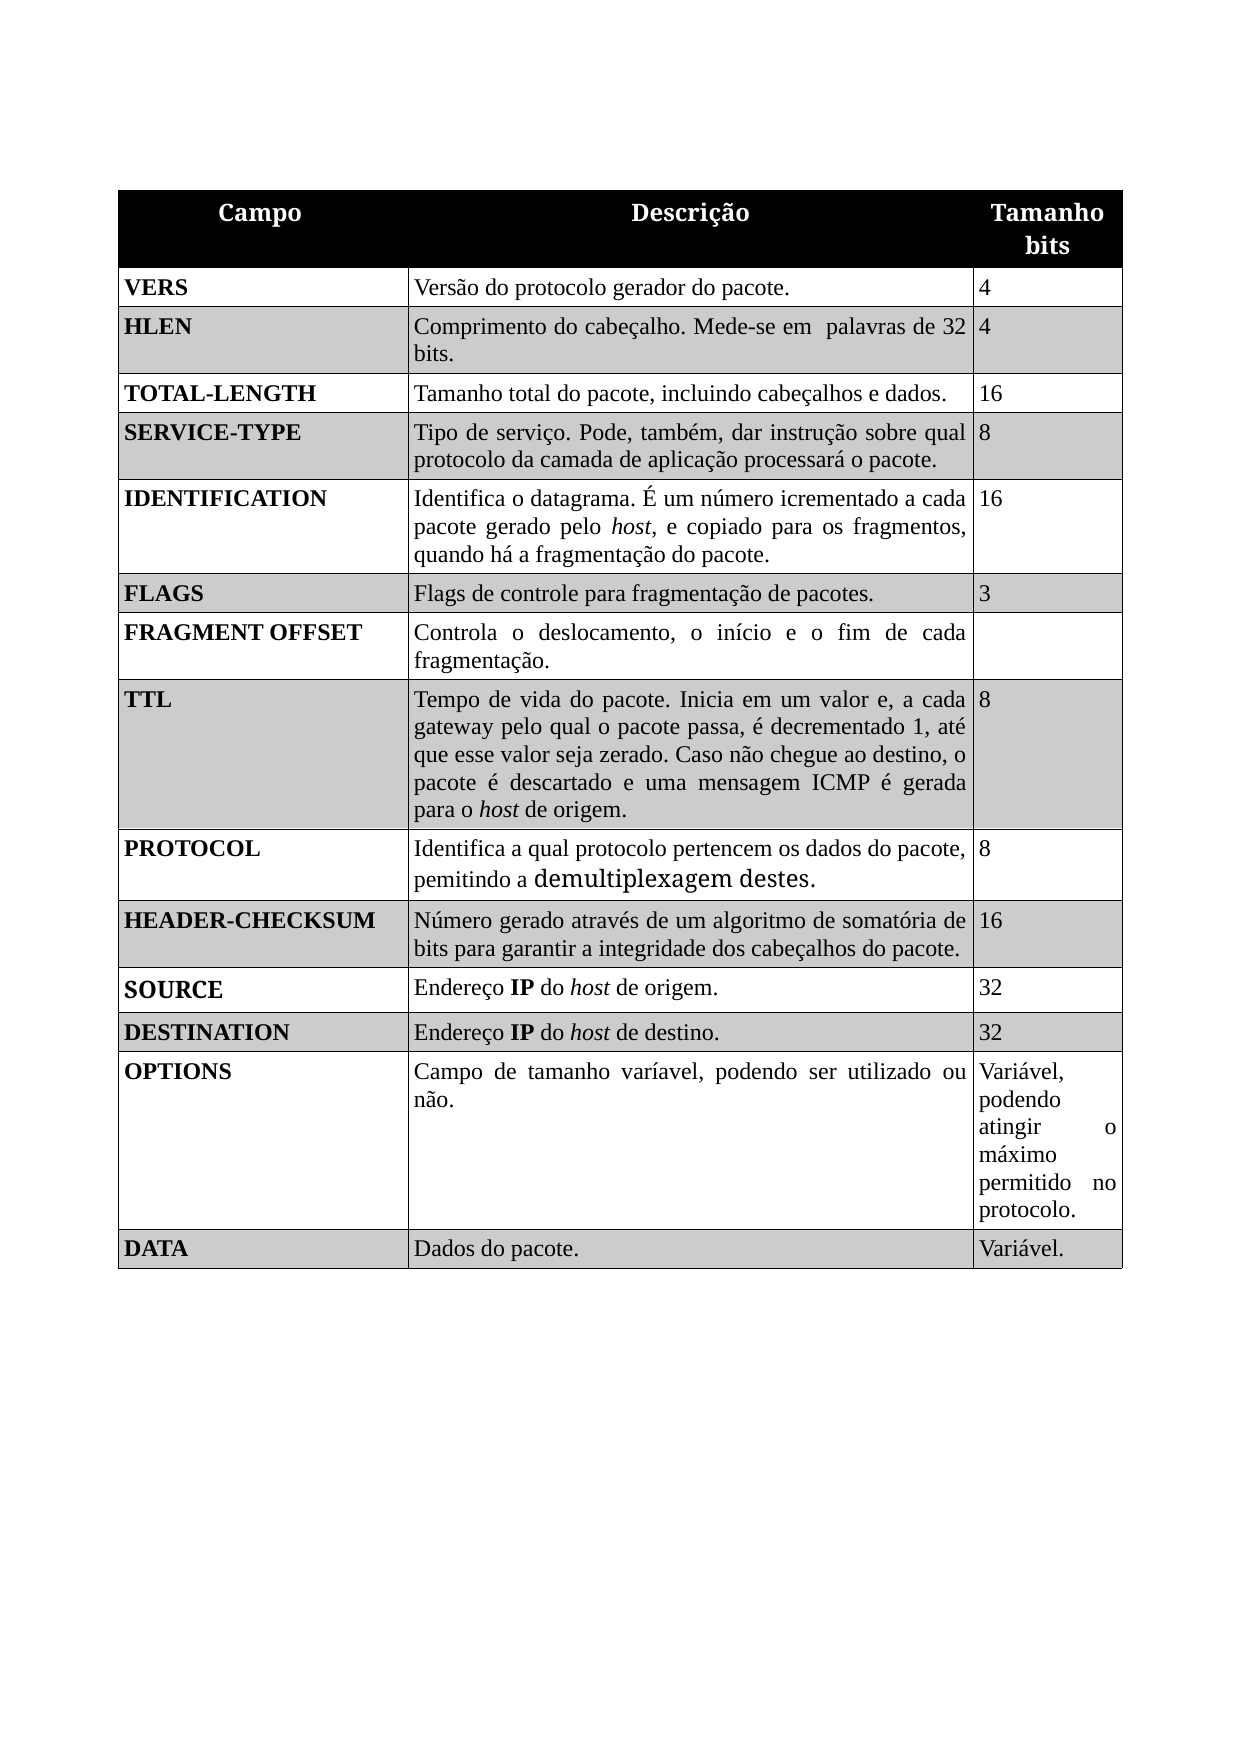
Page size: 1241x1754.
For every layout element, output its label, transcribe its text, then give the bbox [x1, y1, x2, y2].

table_cell Número gerado através de um algoritmo de somatória de bits para garantir a integridade dos cabeçalhos do pacote. [409, 901, 973, 967]
table_cell Campo de tamanho varíavel, podendo ser utilizado ou não. [409, 1052, 973, 1228]
table_cell Comprimento do cabeçalho. Mede-se em palavras de 32 bits. [409, 307, 973, 373]
table_cell Versão do protocolo gerador do pacote. [409, 268, 973, 306]
table_cell Flags de controle para fragmentação de pacotes. [409, 574, 973, 612]
table_header Tamanho bits [973, 191, 1122, 267]
table_cell FRAGMENT OFFSET [119, 613, 408, 679]
table_cell HEADER-CHECKSUM [119, 901, 408, 967]
table_cell 16 [974, 374, 1122, 412]
table_cell OPTIONS [119, 1052, 408, 1228]
table_cell 4 [974, 268, 1122, 306]
table_cell Tamanho total do pacote, incluindo cabeçalhos e dados. [409, 374, 973, 412]
table_cell Identifica a qual protocolo pertencem os dados do pacote, pemitindo a demultiplexagem destes. [409, 830, 973, 900]
table_cell Variável, podendo atingir o máximo permitido no protocolo. [974, 1052, 1122, 1228]
table_cell IDENTIFICATION [119, 480, 408, 573]
table_cell 16 [974, 901, 1122, 967]
table_cell Variável. [974, 1230, 1122, 1268]
table_cell Dados do pacote. [409, 1230, 973, 1268]
table_cell Tipo de serviço. Pode, também, dar instrução sobre qual protocolo da camada de aplicação processará o pacote. [409, 413, 973, 479]
table_cell Endereço IP do host de origem. [409, 968, 973, 1012]
table_header Descrição [408, 191, 973, 267]
table_cell 3 [974, 574, 1122, 612]
table_cell [974, 613, 1122, 679]
table_cell VERS [119, 268, 408, 306]
table_cell Controla o deslocamento, o início e o fim de cada fragmentação. [409, 613, 973, 679]
table_cell SERVICE-TYPE [119, 413, 408, 479]
table_cell 32 [974, 968, 1122, 1012]
table_cell SOURCE [119, 968, 408, 1012]
table_cell 8 [974, 413, 1122, 479]
table_cell 32 [974, 1013, 1122, 1051]
table_cell Tempo de vida do pacote. Inicia em um valor e, a cada gateway pelo qual o pacote passa, é decrementado 1, até que esse valor seja zerado. Caso não chegue ao destino, o pacote é descartado e uma mensagem ICMP é gerada para o host de origem. [409, 680, 973, 828]
table_cell PROTOCOL [119, 830, 408, 900]
table_cell FLAGS [119, 574, 408, 612]
table_cell TOTAL-LENGTH [119, 374, 408, 412]
table_header Campo [119, 191, 408, 267]
table_cell DATA [119, 1230, 408, 1268]
table_cell HLEN [119, 307, 408, 373]
table_cell TTL [119, 680, 408, 828]
table_cell Identifica o datagrama. É um número icrementado a cada pacote gerado pelo host, e copiado para os fragmentos, quando há a fragmentação do pacote. [409, 480, 973, 573]
table_cell DESTINATION [119, 1013, 408, 1051]
table_cell 4 [974, 307, 1122, 373]
table_cell 8 [974, 680, 1122, 828]
table_cell 16 [974, 480, 1122, 573]
table_cell 8 [974, 830, 1122, 900]
table_cell Endereço IP do host de destino. [409, 1013, 973, 1051]
